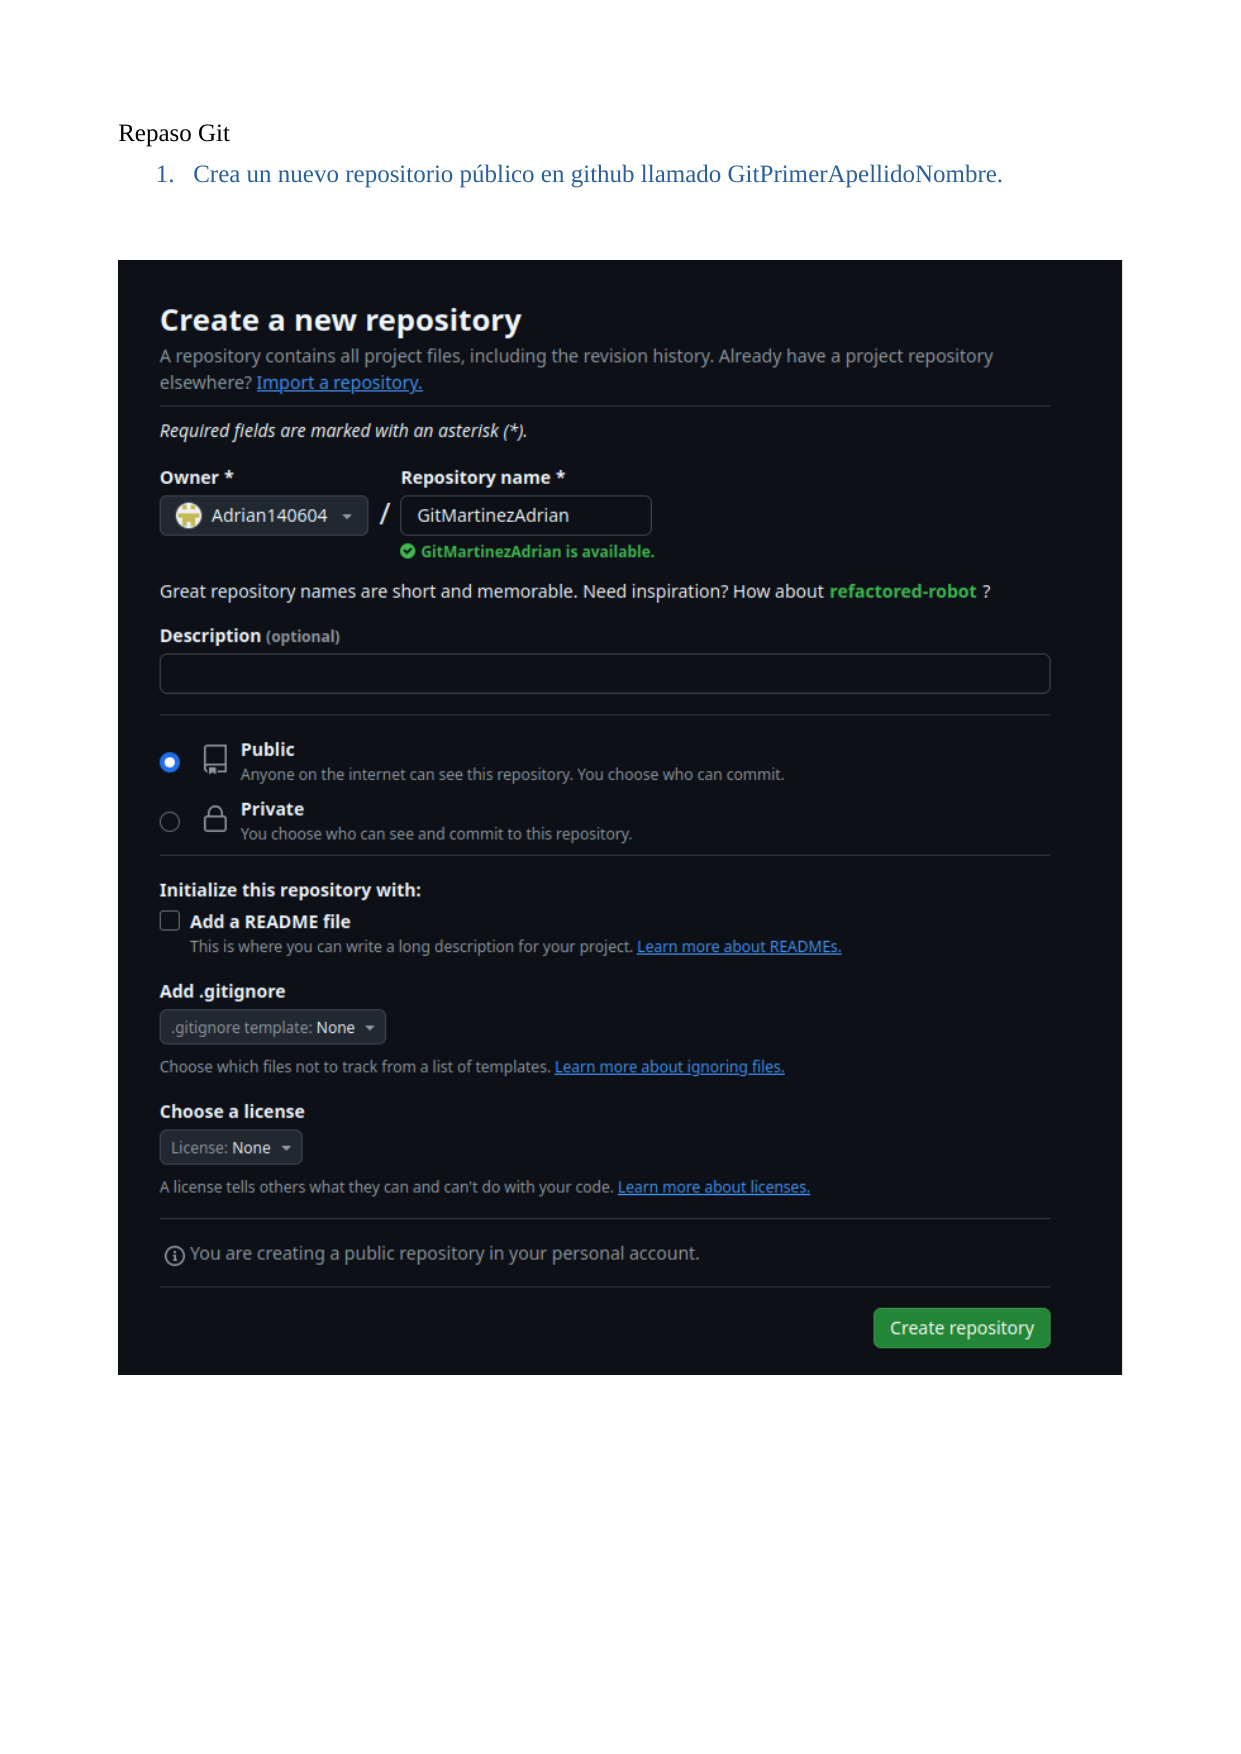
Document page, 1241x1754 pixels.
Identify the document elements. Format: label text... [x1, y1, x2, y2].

picture [118, 260, 1123, 1375]
text Repaso Git [118, 118, 1122, 147]
list Crea un nuevo repositorio público en github llamado GitPrimerApellidoNombre. [156, 159, 1122, 187]
